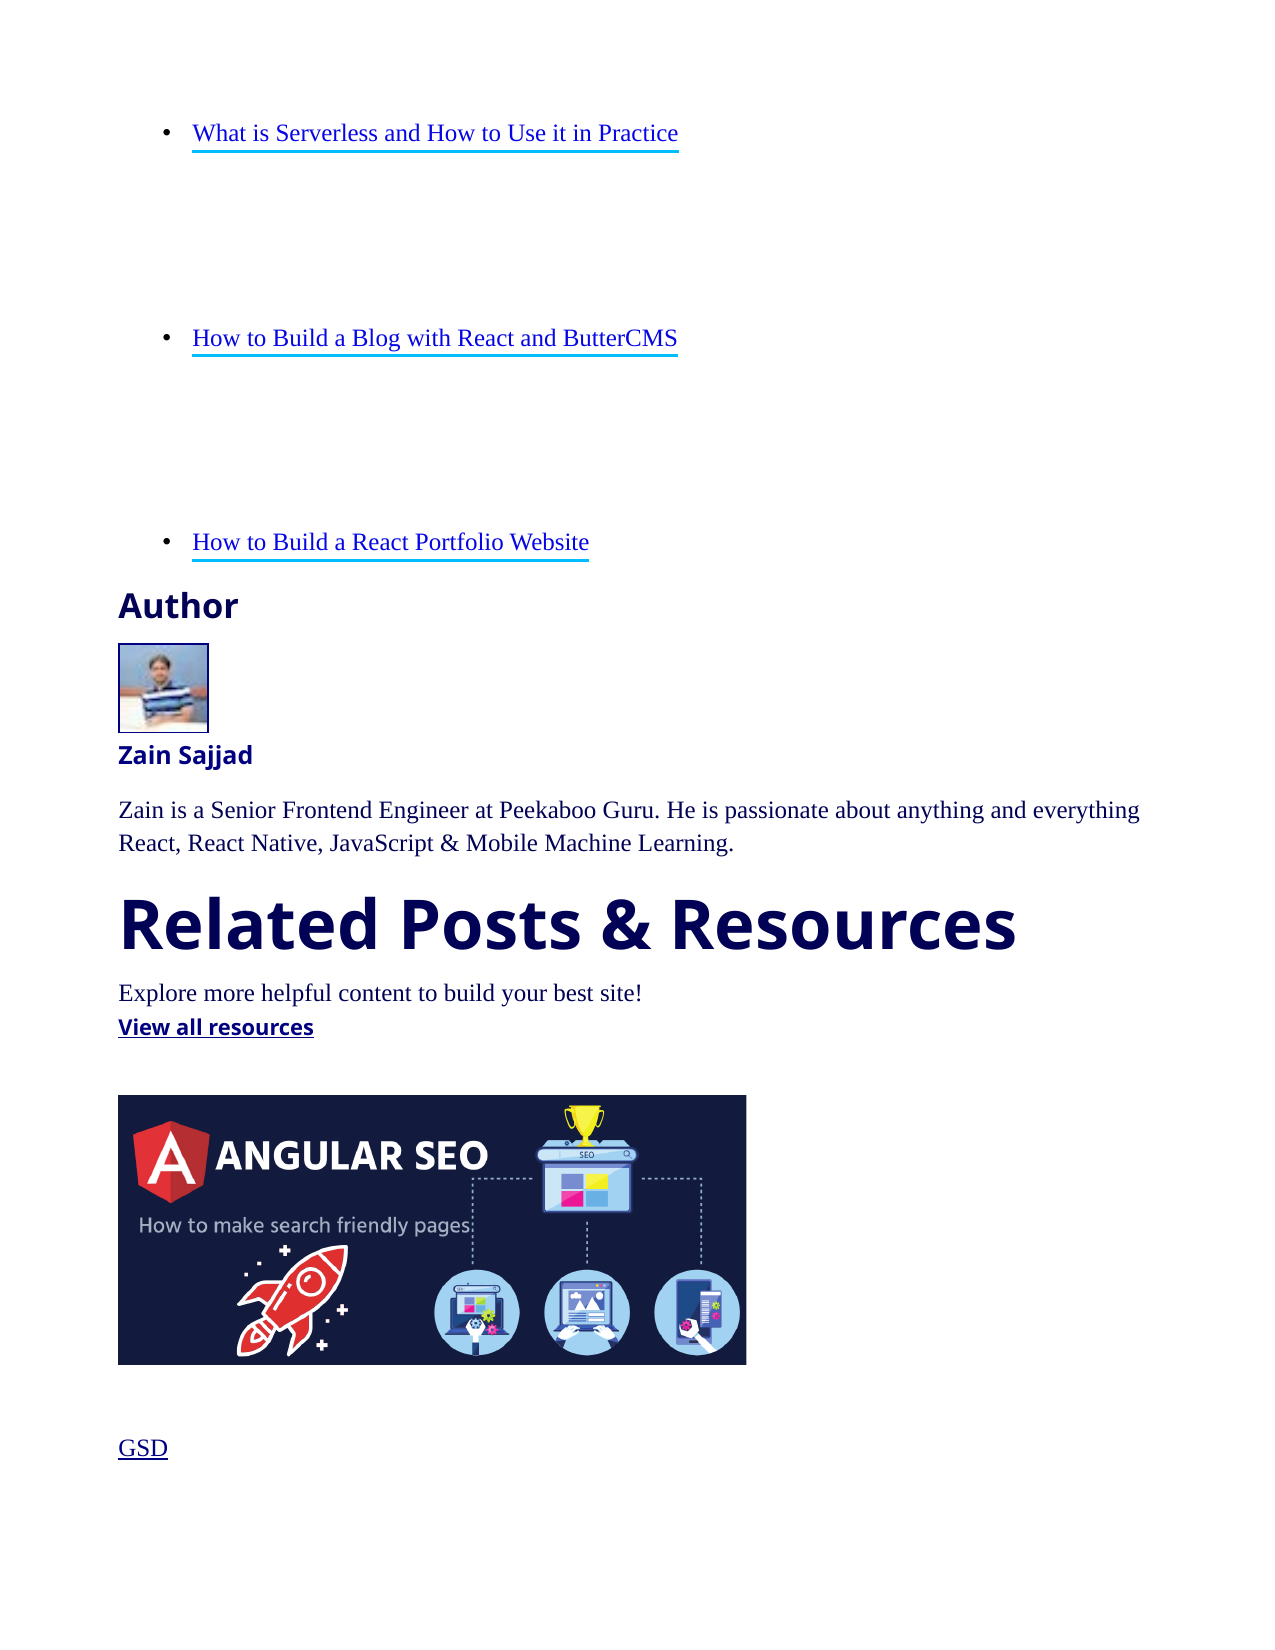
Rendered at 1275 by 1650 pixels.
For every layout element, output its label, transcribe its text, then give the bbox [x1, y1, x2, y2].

picture [118, 1095, 747, 1365]
picture [120, 645, 207, 732]
text Explore more helpful content to build your best site! [118, 978, 1157, 1007]
subtitle Related Posts & Resources [118, 876, 1157, 969]
text Zain Sajjad [118, 738, 1157, 772]
text View all resources [118, 1011, 1157, 1041]
list How to Build a Blog with React and ButterCMS [162, 323, 1157, 357]
list What is Serverless and How to Use it in Practice [162, 118, 1157, 153]
list How to Build a React Portfolio Website [162, 527, 1157, 562]
subtitle Author [118, 582, 1157, 629]
text GSD [118, 1433, 1157, 1462]
text Zain is a Senior Frontend Engineer at Peekaboo Guru. He is passionate about anything and everything React, React Native, JavaScript & Mobile Machine Learning. [118, 795, 1157, 857]
